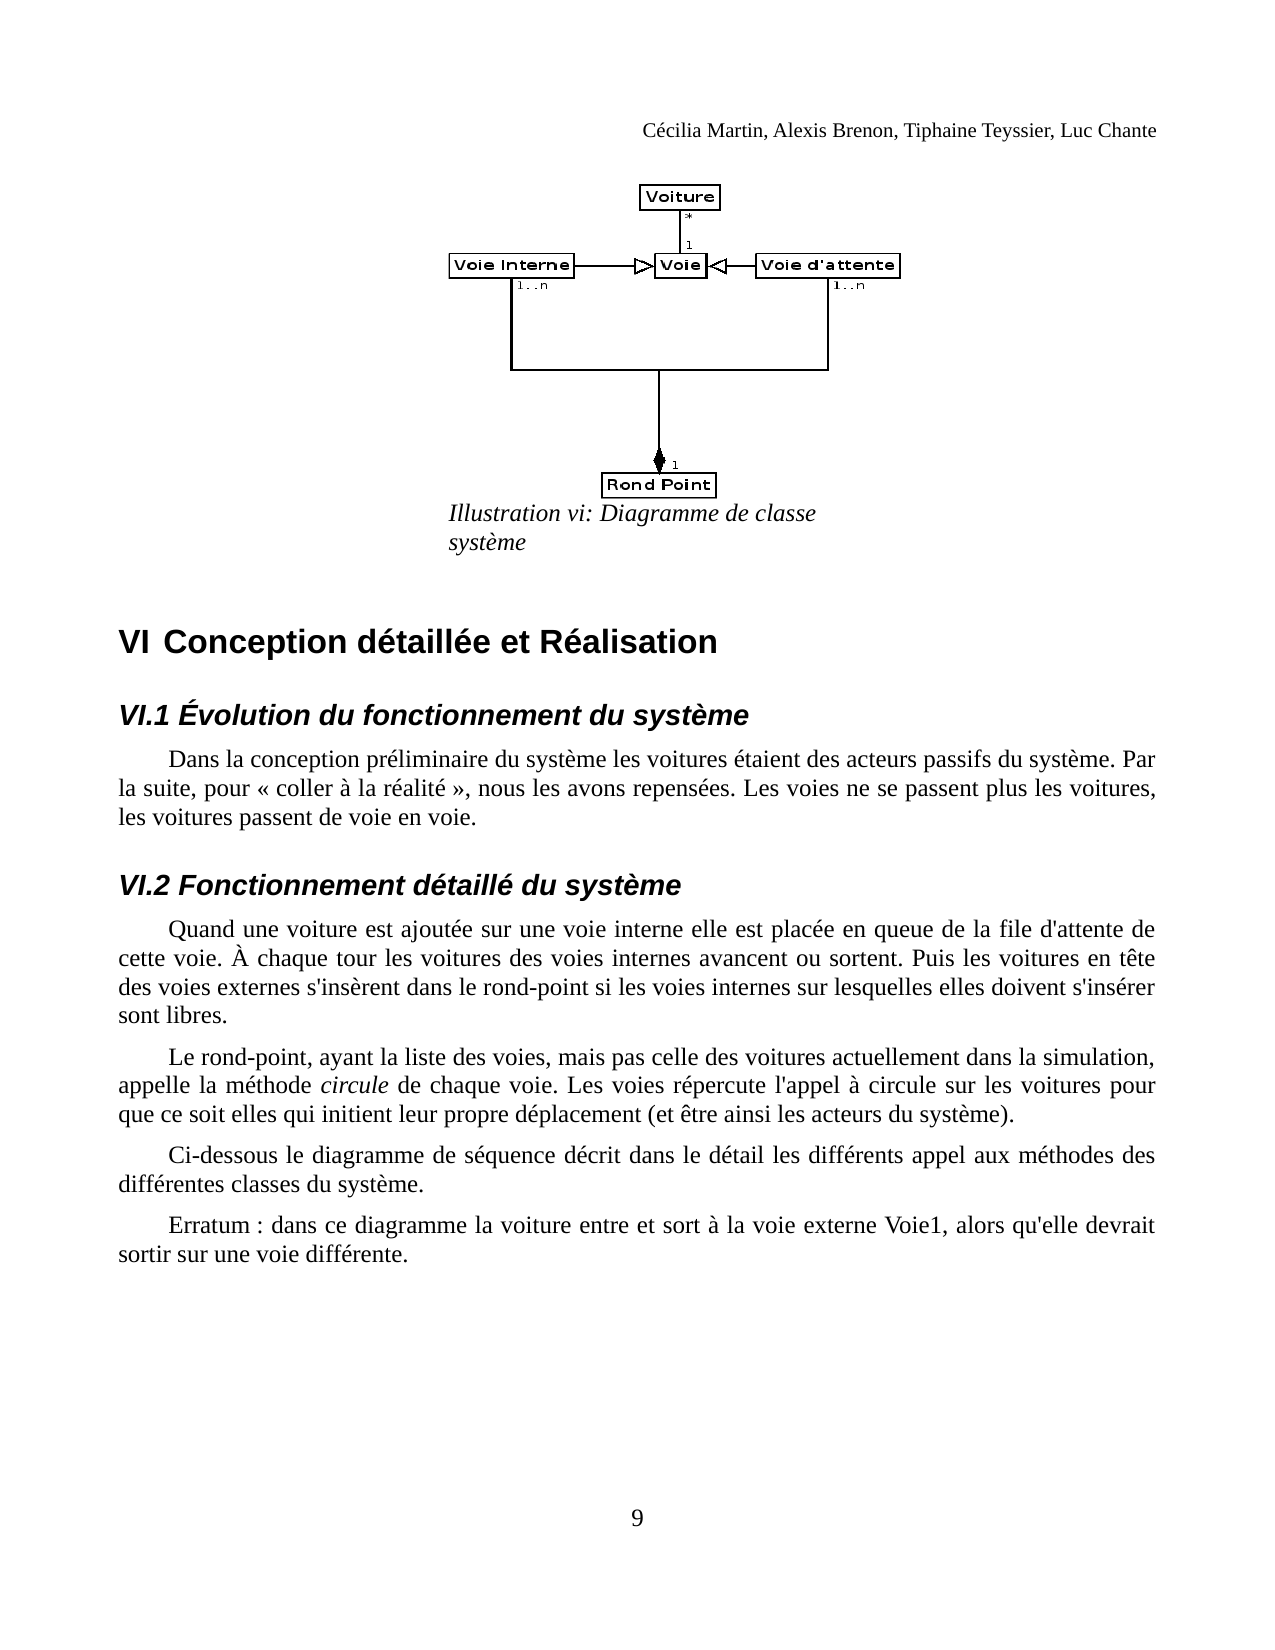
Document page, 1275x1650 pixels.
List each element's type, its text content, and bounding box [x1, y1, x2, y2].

text Dans la conception préliminaire du système les voitures étaient des acteurs passifs du système. Par la suite, pour « coller à la réalité », nous les avons repensées. Les voies ne se passent plus les voitures, les voitures passent de voie en voie. [118, 744, 1157, 831]
subtitle Évolution du fonctionnement du système [118, 698, 1157, 732]
text Ci-dessous le diagramme de séquence décrit dans le détail les différents appel aux méthodes des différentes classes du système. [118, 1140, 1157, 1198]
text Quand une voiture est ajoutée sur une voie interne elle est placée en queue de la file d'attente de cette voie. À chaque tour les voitures des voies internes avancent ou sortent. Puis les voitures en tête des voies externes s'insèrent dans le rond-point si les voies internes sur lesquelles elles doivent s'insérer sont libres. [118, 914, 1157, 1029]
text Le rond-point, ayant la liste des voies, mais pas celle des voitures actuellement dans la simulation, appelle la méthode circule de chaque voie. Les voies répercute l'appel à circule sur les voitures pour que ce soit elles qui initient leur propre déplacement (et être ainsi les acteurs du système). [118, 1042, 1157, 1128]
text Illustration vi: Diagramme de classe système [448, 499, 827, 556]
subtitle Fonctionnement détaillé du système [118, 868, 1157, 902]
picture [448, 184, 903, 499]
text Erratum : dans ce diagramme la voiture entre et sort à la voie externe Voie1, alors qu'elle devrait sortir sur une voie différente. [118, 1210, 1157, 1268]
subtitle Conception détaillée et Réalisation [118, 622, 1157, 661]
